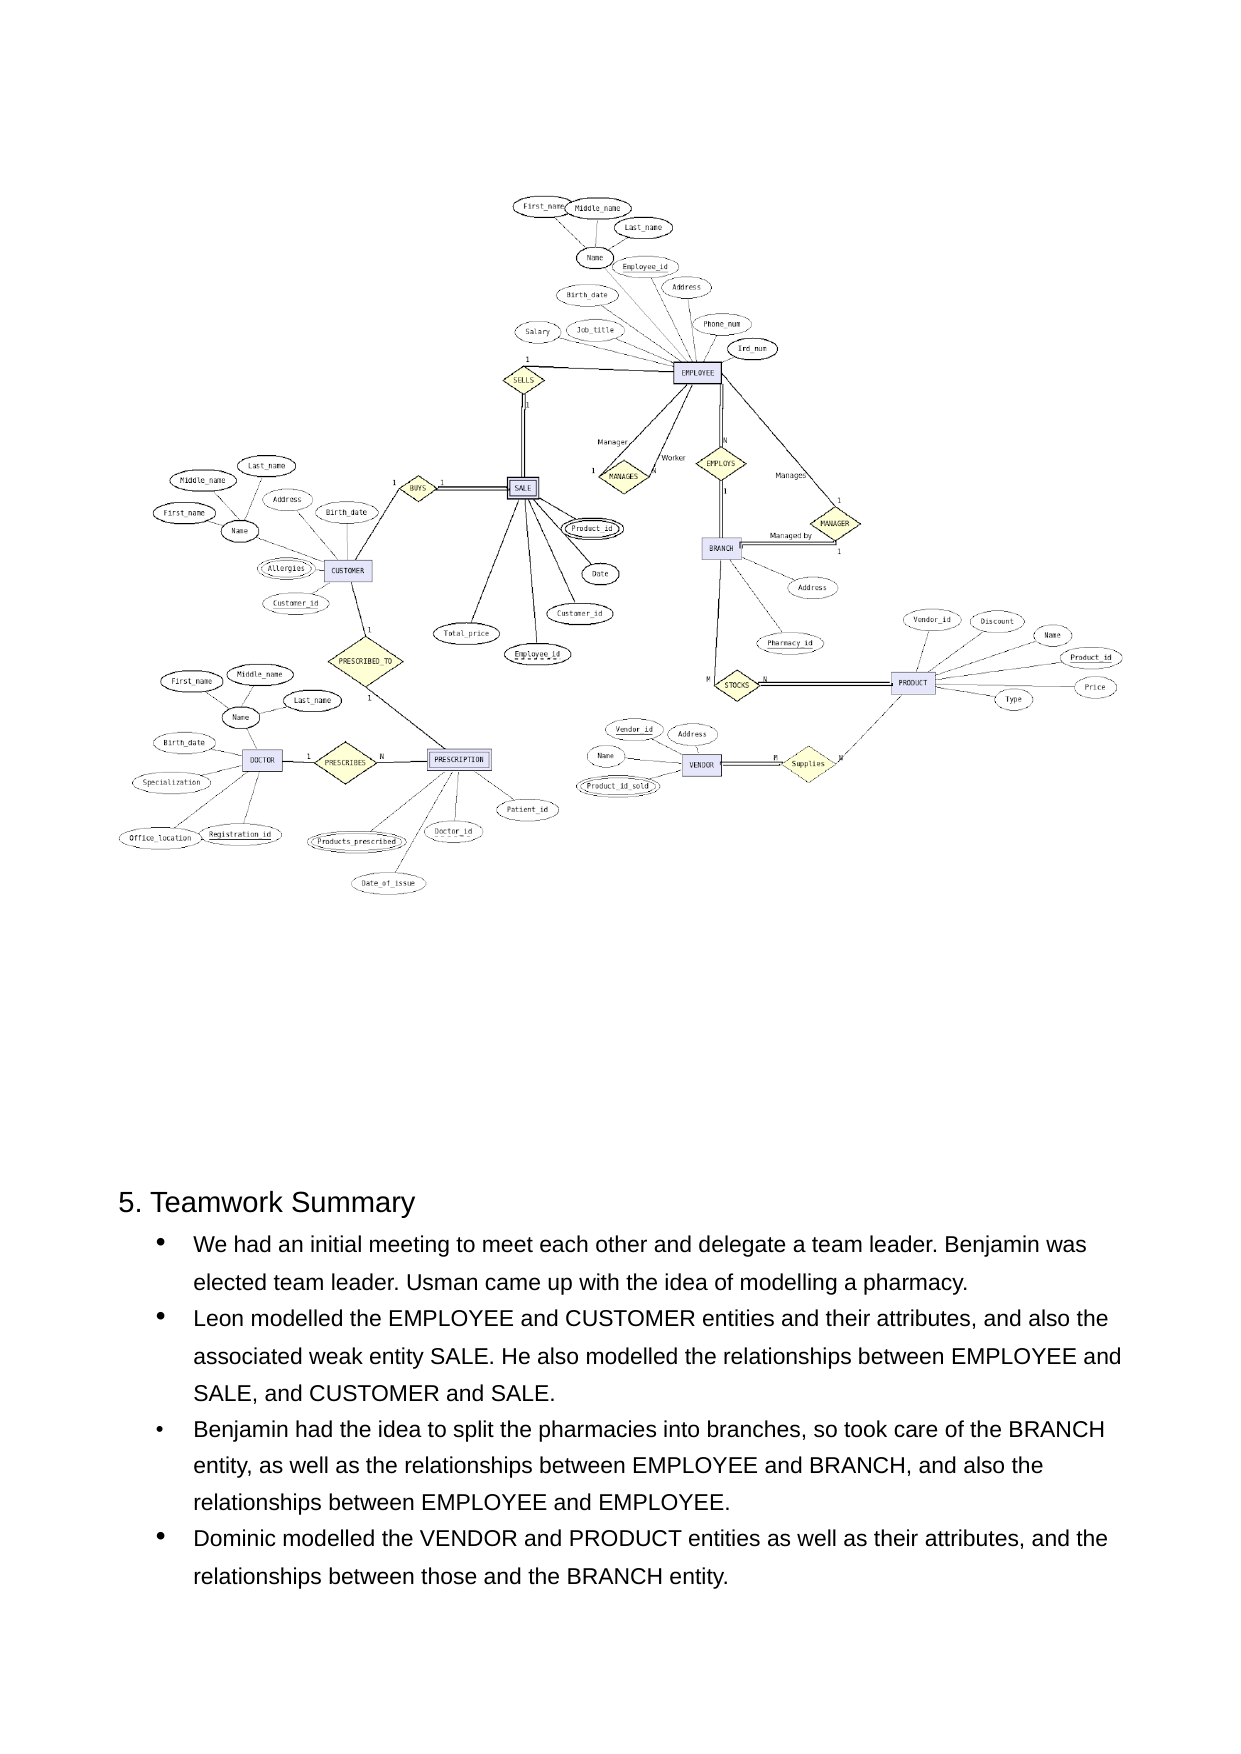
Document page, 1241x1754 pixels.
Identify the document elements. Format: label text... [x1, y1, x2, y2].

list Dominic modelled the VENDOR and PRODUCT entities as well as their attributes, and the relationships between those and the BRANCH entity. [156, 1525, 1122, 1589]
list We had an initial meeting to meet each other and delegate a team leader. Benjamin was elected team leader. Usman came up with the idea of modelling a pharmacy. [156, 1231, 1122, 1295]
text 5. Teamwork Summary [118, 1185, 1122, 1218]
list Leon modelled the EMPLOYEE and CUSTOMER entities and their attributes, and also the associated weak entity SALE. He also modelled the relationships between EMPLOYEE and SALE, and CUSTOMER and SALE. [156, 1305, 1122, 1406]
list Benjamin had the idea to split the pharmacies into branches, so took care of the BRANCH entity, as well as the relationships between EMPLOYEE and BRANCH, and also the relationships between EMPLOYEE and EMPLOYEE. [156, 1416, 1122, 1515]
picture [118, 118, 1123, 895]
